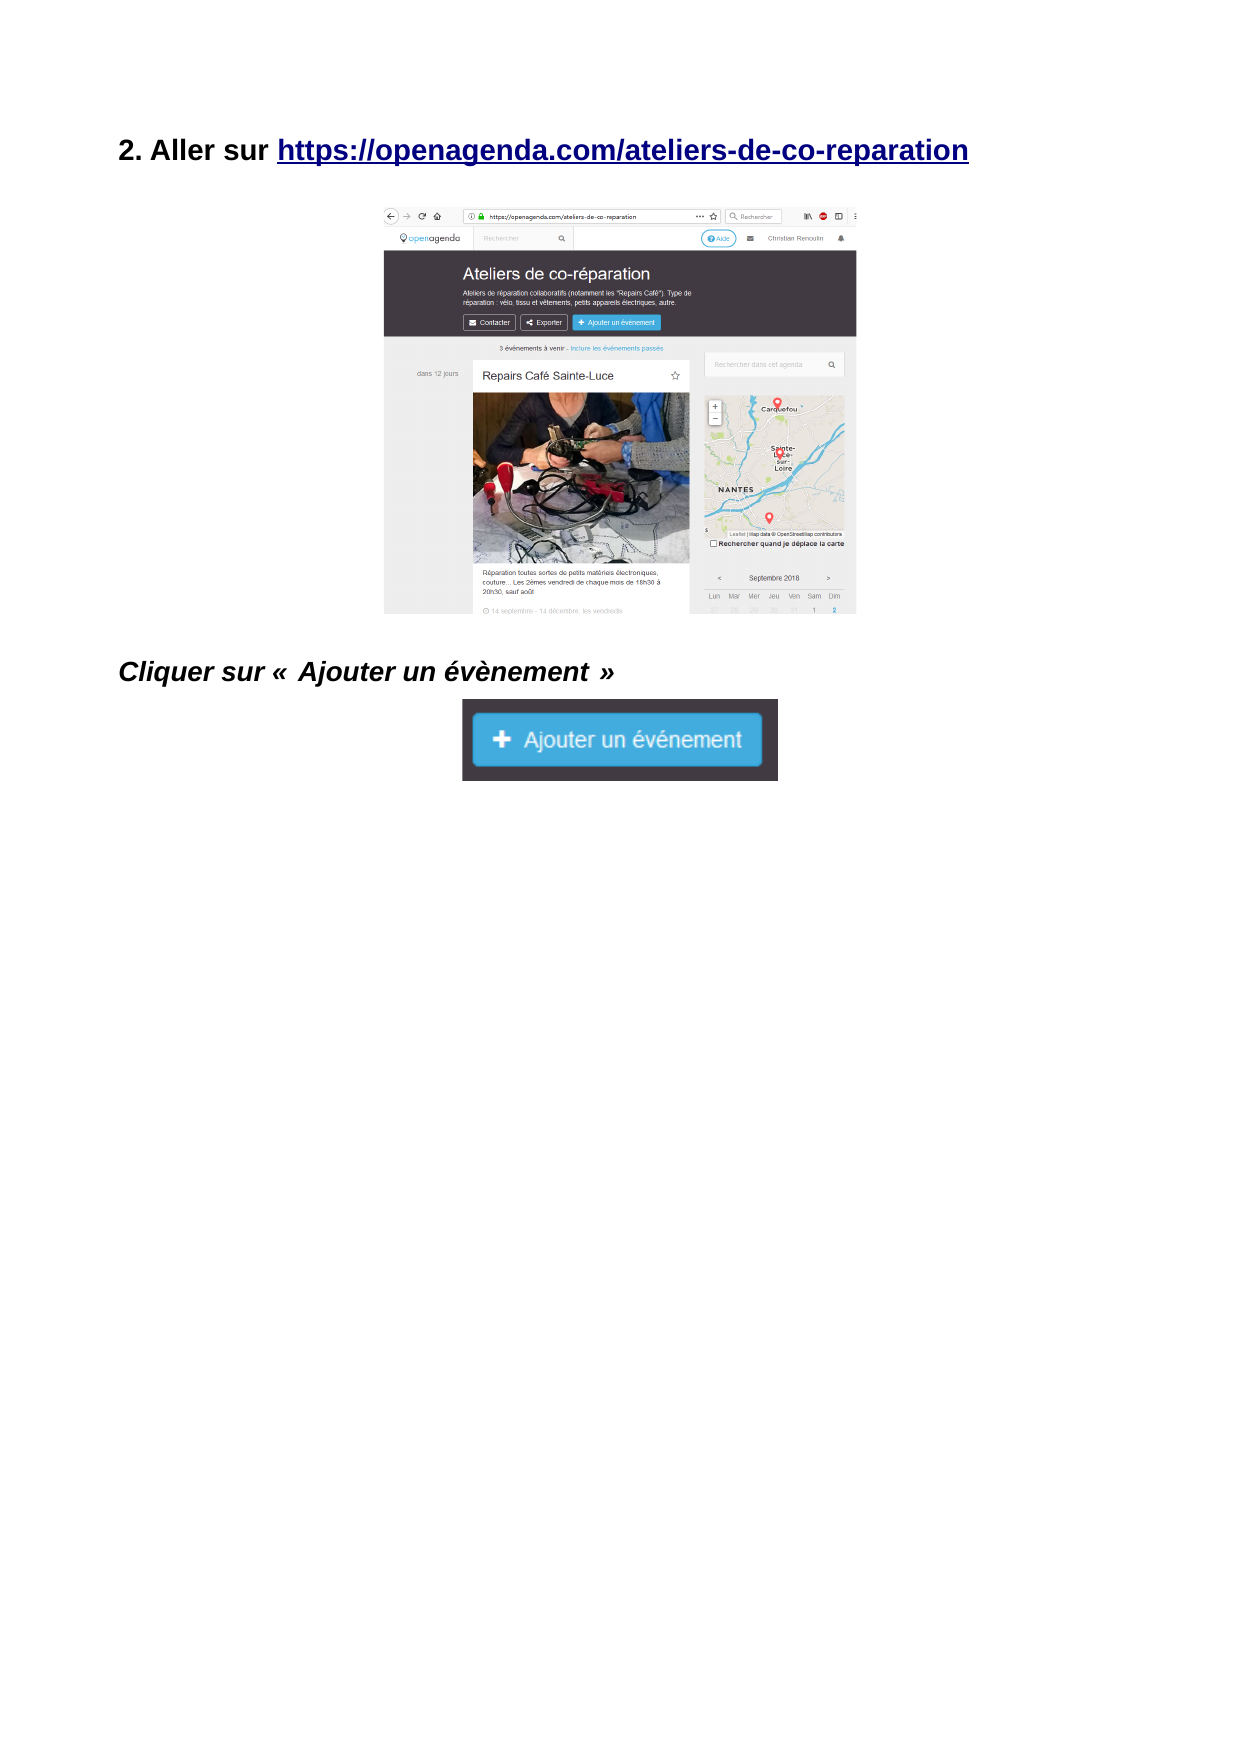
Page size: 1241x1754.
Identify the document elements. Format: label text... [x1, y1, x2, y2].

picture [383, 207, 857, 614]
subtitle 2. Aller sur https://openagenda.com/ateliers-de-co-reparation [118, 133, 1122, 166]
picture [462, 699, 778, 781]
subtitle Cliquer sur « Ajouter un évènement » [118, 655, 1122, 687]
